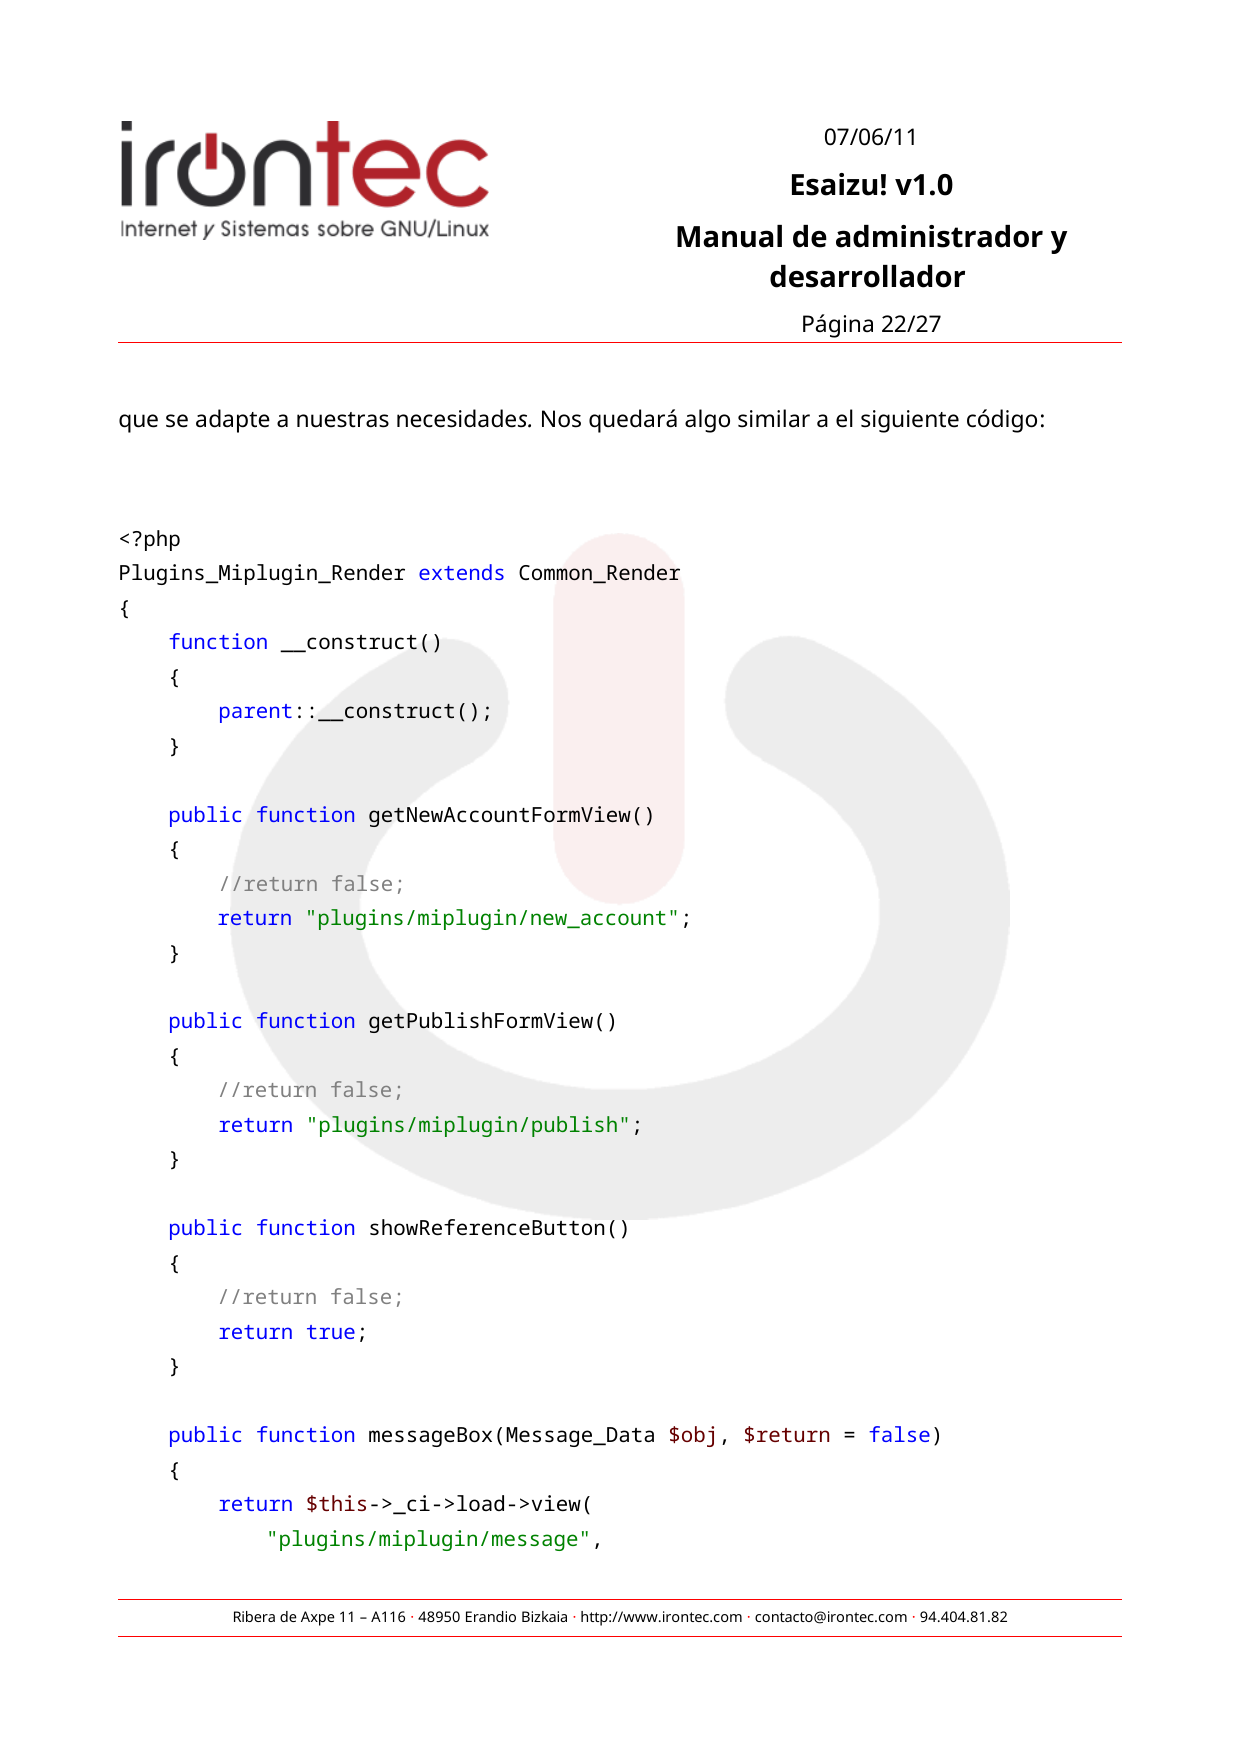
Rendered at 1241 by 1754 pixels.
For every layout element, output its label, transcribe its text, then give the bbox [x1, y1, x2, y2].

picture [230, 828, 1010, 834]
text return "plugins/miplugin/publish"; [118, 1110, 1122, 1138]
picture [230, 1138, 1010, 1144]
picture [230, 897, 1010, 903]
text return "plugins/miplugin/new_account"; [118, 903, 1122, 931]
picture [230, 862, 1010, 868]
text //return false; [118, 1282, 1122, 1311]
picture [230, 1104, 1010, 1110]
text "plugins/miplugin/message", [118, 1523, 1122, 1552]
picture [230, 724, 1010, 731]
picture [230, 966, 1010, 1006]
text return $this->_ci->load->view( [118, 1489, 1122, 1518]
picture [230, 621, 1010, 627]
picture [230, 587, 1010, 593]
picture [230, 1069, 1010, 1075]
text } [118, 1144, 1122, 1173]
picture [230, 1035, 1010, 1041]
text } [118, 937, 1122, 966]
text { [118, 1248, 1122, 1276]
text } [118, 731, 1122, 759]
text function __construct() [118, 627, 1122, 656]
picture [230, 690, 1010, 696]
text Plugins_Miplugin_Render extends Common_Render [118, 558, 1122, 587]
text //return false; [118, 1075, 1122, 1104]
text que se adapte a nuestras necesidades. Nos quedará algo similar a el siguiente código: [118, 403, 1122, 434]
text { [118, 1454, 1122, 1483]
text { [118, 1041, 1122, 1069]
text public function getPublishFormView() [118, 1006, 1122, 1035]
text <?php [118, 524, 1122, 552]
text public function messageBox(Message_Data $obj, $return = false) [118, 1420, 1122, 1449]
picture [230, 1173, 1010, 1213]
text parent::__construct(); [118, 696, 1122, 724]
picture [230, 656, 1010, 662]
text { [118, 593, 1122, 621]
picture [230, 759, 1010, 799]
text //return false; [118, 868, 1122, 897]
picture [230, 931, 1010, 937]
text public function getNewAccountFormView() [118, 799, 1122, 828]
text } [118, 1351, 1122, 1380]
text { [118, 662, 1122, 690]
picture [230, 552, 1010, 558]
picture [121, 121, 489, 240]
text { [118, 834, 1122, 862]
text return true; [118, 1317, 1122, 1345]
text public function showReferenceButton() [118, 1213, 1122, 1242]
